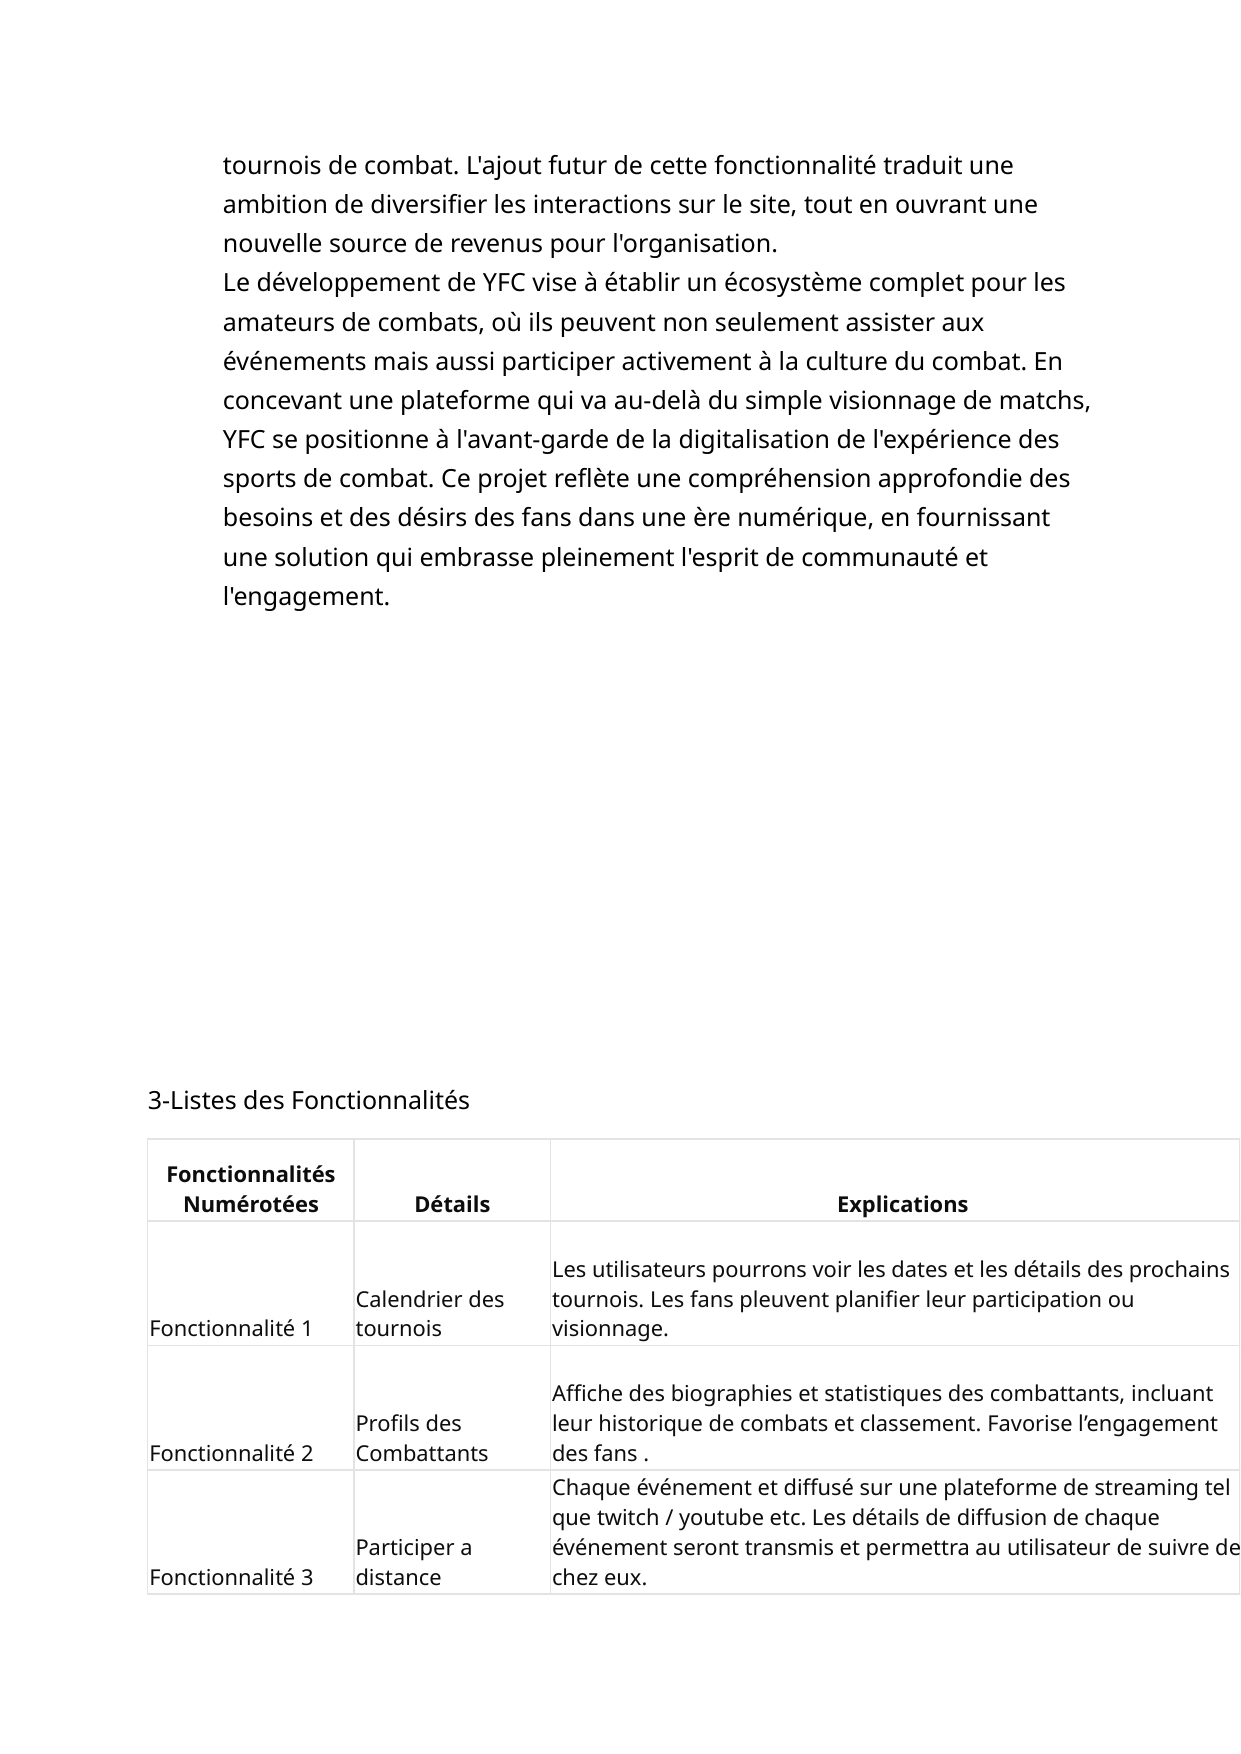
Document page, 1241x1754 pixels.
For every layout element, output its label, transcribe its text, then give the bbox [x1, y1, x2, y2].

table_cell Fonctionnalité 2 [148, 1346, 353, 1469]
table_cell Chaque événement et diffusé sur une plateforme de streaming tel que twitch / youtube etc. Les détails de diffusion de chaque événement seront transmis et permettra au utilisateur de suivre de chez eux. [551, 1471, 1239, 1593]
table_header Fonctionnalités Numérotées [148, 1140, 353, 1220]
table_cell Affiche des biographies et statistiques des combattants, incluant leur historique de combats et classement. Favorise l’engagement des fans . [551, 1346, 1239, 1469]
table_header Explications [551, 1140, 1239, 1220]
list tournois de combat. L'ajout futur de cette fonctionnalité traduit une ambition de diversifier les interactions sur le site, tout en ouvrant une nouvelle source de revenus pour l'organisation. [223, 148, 1093, 260]
table_cell Les utilisateurs pourrons voir les dates et les détails des prochains tournois. Les fans pleuvent planifier leur participation ou visionnage. [551, 1222, 1239, 1345]
table_cell Calendrier des tournois [355, 1222, 550, 1345]
table_cell Fonctionnalité 3 [148, 1471, 353, 1593]
table_cell Fonctionnalité 1 [148, 1222, 353, 1345]
text 3-Listes des Fonctionnalités [148, 1082, 1093, 1116]
list Le développement de YFC vise à établir un écosystème complet pour les amateurs de combats, où ils peuvent non seulement assister aux événements mais aussi participer activement à la culture du combat. En concevant une plateforme qui va au-delà du simple visionnage de matchs, YFC se positionne à l'avant-garde de la digitalisation de l'expérience des sports de combat. Ce projet reflète une compréhension approfondie des besoins et des désirs des fans dans une ère numérique, en fournissant une solution qui embrasse pleinement l'esprit de communauté et l'engagement. [223, 265, 1093, 612]
table_header Détails [355, 1140, 550, 1220]
table_cell Profils des Combattants [355, 1346, 550, 1469]
table_cell Participer a distance [355, 1471, 550, 1593]
